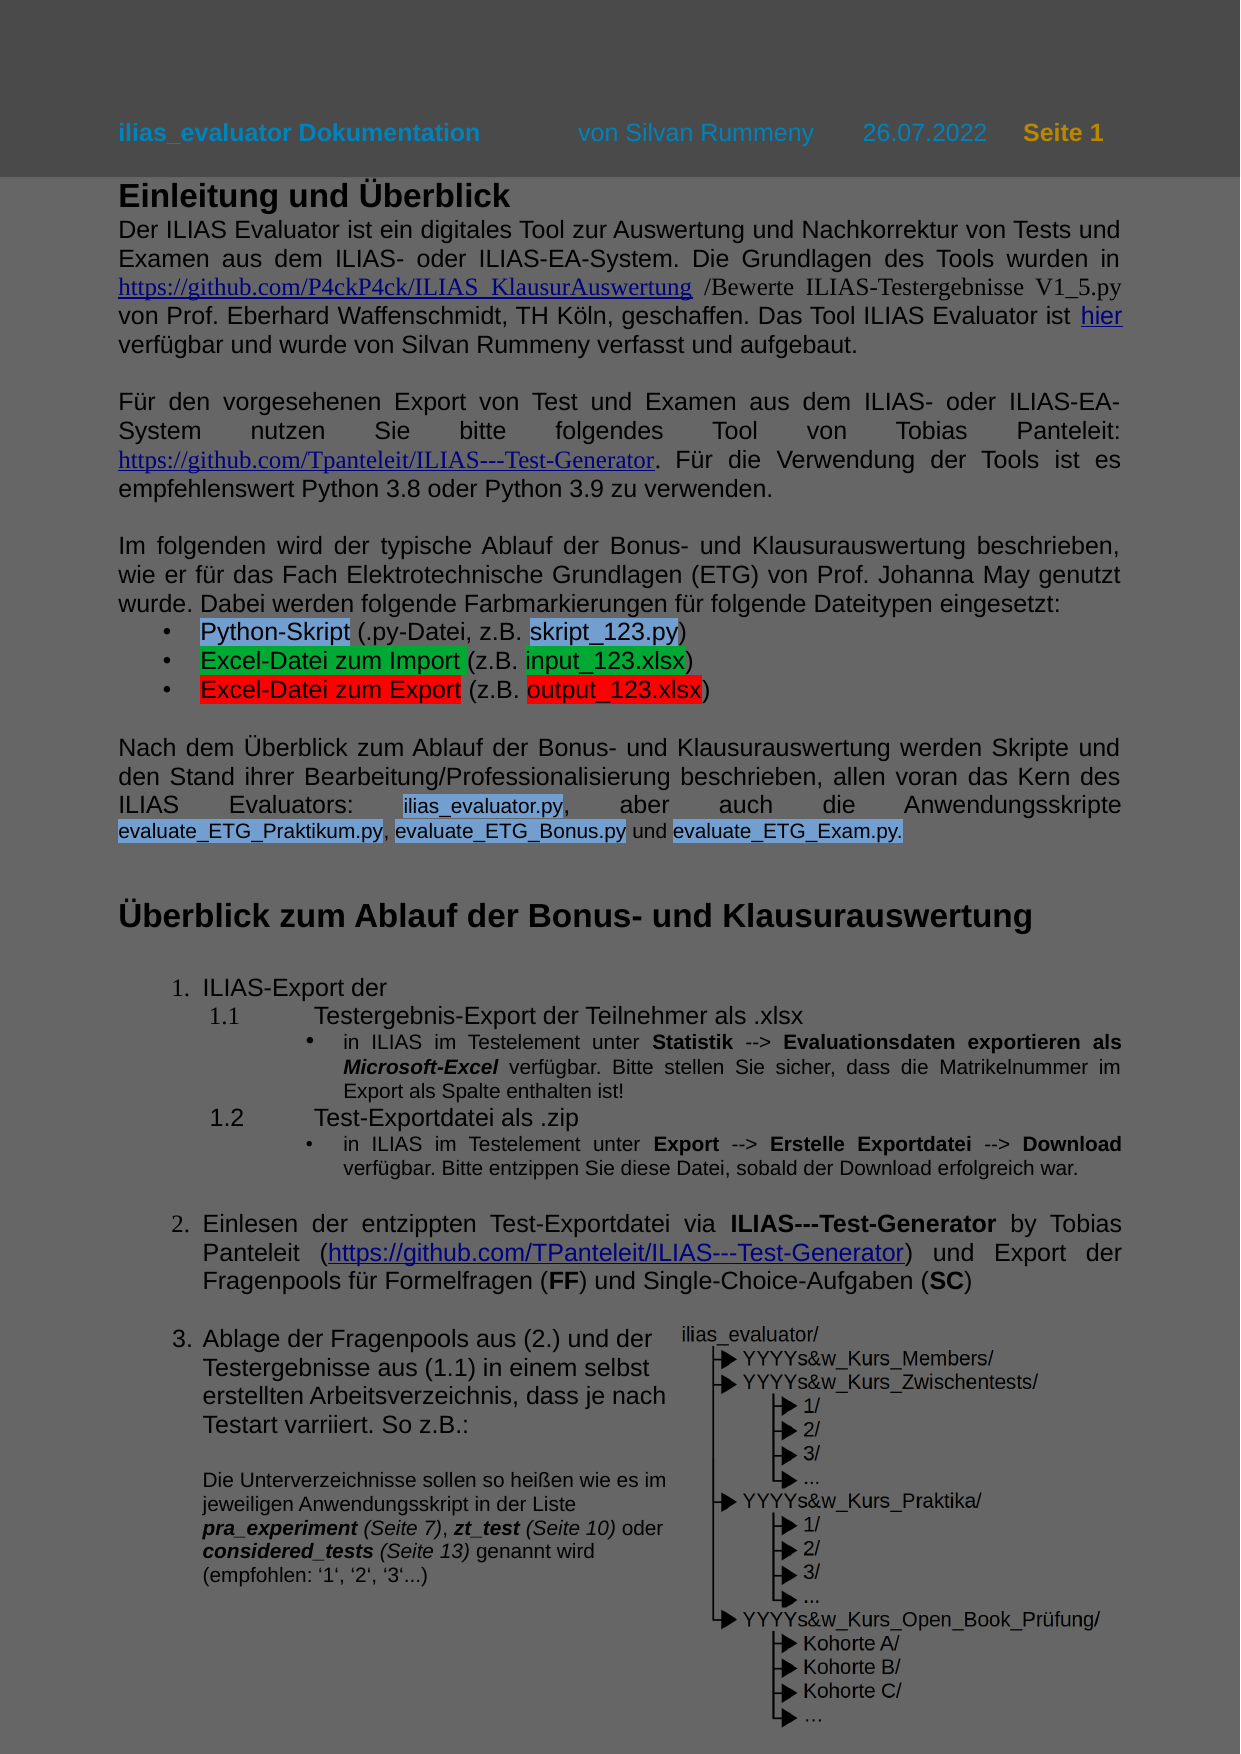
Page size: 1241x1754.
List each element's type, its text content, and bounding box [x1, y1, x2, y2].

list Excel-Datei zum Export (z.B. output_123.xlsx) [163, 675, 1122, 704]
list Einlesen der entzippten Test-Exportdatei via ILIAS---Test-Generator by Tobias Panteleit (https://github.com/TPanteleit/ILIAS---Test-Generator) und Export der Fragenpools für Formelfragen (FF) und Single-Choice-Aufgaben (SC) [165, 1209, 1122, 1295]
list Python-Skript (.py-Datei, z.B. skript_123.py) [163, 617, 1122, 646]
list Excel-Datei zum Import (z.B. input_123.xlsx) [163, 646, 1122, 675]
list in ILIAS im Testelement unter Statistik --> Evaluationsdaten exportieren als Microsoft-Excel verfügbar. Bitte stellen Sie sicher, dass die Matrikelnummer im Export als Spalte enthalten ist! [306, 1030, 1122, 1103]
text Für den vorgesehenen Export von Test und Examen aus dem ILIAS- oder ILIAS-EA-System nutzen Sie bitte folgendes Tool von Tobias Panteleit: https://github.com/Tpanteleit/ILIAS---Test-Generator. Für die Verwendung der Tools ist es empfehlenswert Python 3.8 oder Python 3.9 zu verwenden. [118, 387, 1122, 502]
text Einleitung und Überblick [118, 178, 1122, 215]
list Testergebnis-Export der Teilnehmer als .xlsx [202, 1001, 1122, 1030]
list Ablage der Fragenpools aus (2.) und der Testergebnisse aus (1.1) in einem selbst erstellten Arbeitsverzeichnis, dass je nach Testart varriiert. So z.B.: [165, 1324, 676, 1439]
text Überblick zum Ablauf der Bonus- und Klausurauswertung [118, 896, 1122, 934]
list Test-Exportdatei als .zip [202, 1103, 1122, 1132]
picture [676, 1317, 1113, 1729]
text Im folgenden wird der typische Ablauf der Bonus- und Klausurauswertung beschrieben, wie er für das Fach Elektrotechnische Grundlagen (ETG) von Prof. Johanna May genutzt wurde. Dabei werden folgende Farbmarkierungen für folgende Dateitypen eingesetzt: [118, 531, 1122, 617]
list ILIAS-Export der [165, 972, 1122, 1001]
list in ILIAS im Testelement unter Export --> Erstelle Exportdatei --> Download verfügbar. Bitte entzippen Sie diese Datei, sobald der Download erfolgreich war. [306, 1132, 1122, 1180]
text Der ILIAS Evaluator ist ein digitales Tool zur Auswertung und Nachkorrektur von Tests und Examen aus dem ILIAS- oder ILIAS-EA-System. Die Grundlagen des Tools wurden in https://github.com/P4ckP4ck/ILIAS_KlausurAuswertung /Bewerte ILIAS-Testergebnisse V1_5.py von Prof. Eberhard Waffenschmidt, TH Köln, geschaffen. Das Tool ILIAS Evaluator ist hier verfügbar und wurde von Silvan Rummeny verfasst und aufgebaut. [118, 215, 1122, 358]
text Nach dem Überblick zum Ablauf der Bonus- und Klausurauswertung werden Skripte und den Stand ihrer Bearbeitung/Professionalisierung beschrieben, allen voran das Kern des ILIAS Evaluators: ilias_evaluator.py, aber auch die Anwendungsskripte evaluate_ETG_Praktikum.py, evaluate_ETG_Bonus.py und evaluate_ETG_Exam.py. [118, 733, 1122, 843]
list Die Unterverzeichnisse sollen so heißen wie es im jeweiligen Anwendungsskript in der Liste pra_experiment (Seite 7), zt_test (Seite 10) oder considered_tests (Seite 13) genannt wird (empfohlen: ‘1‘, ‘2‘, ‘3‘...) [165, 1439, 676, 1587]
